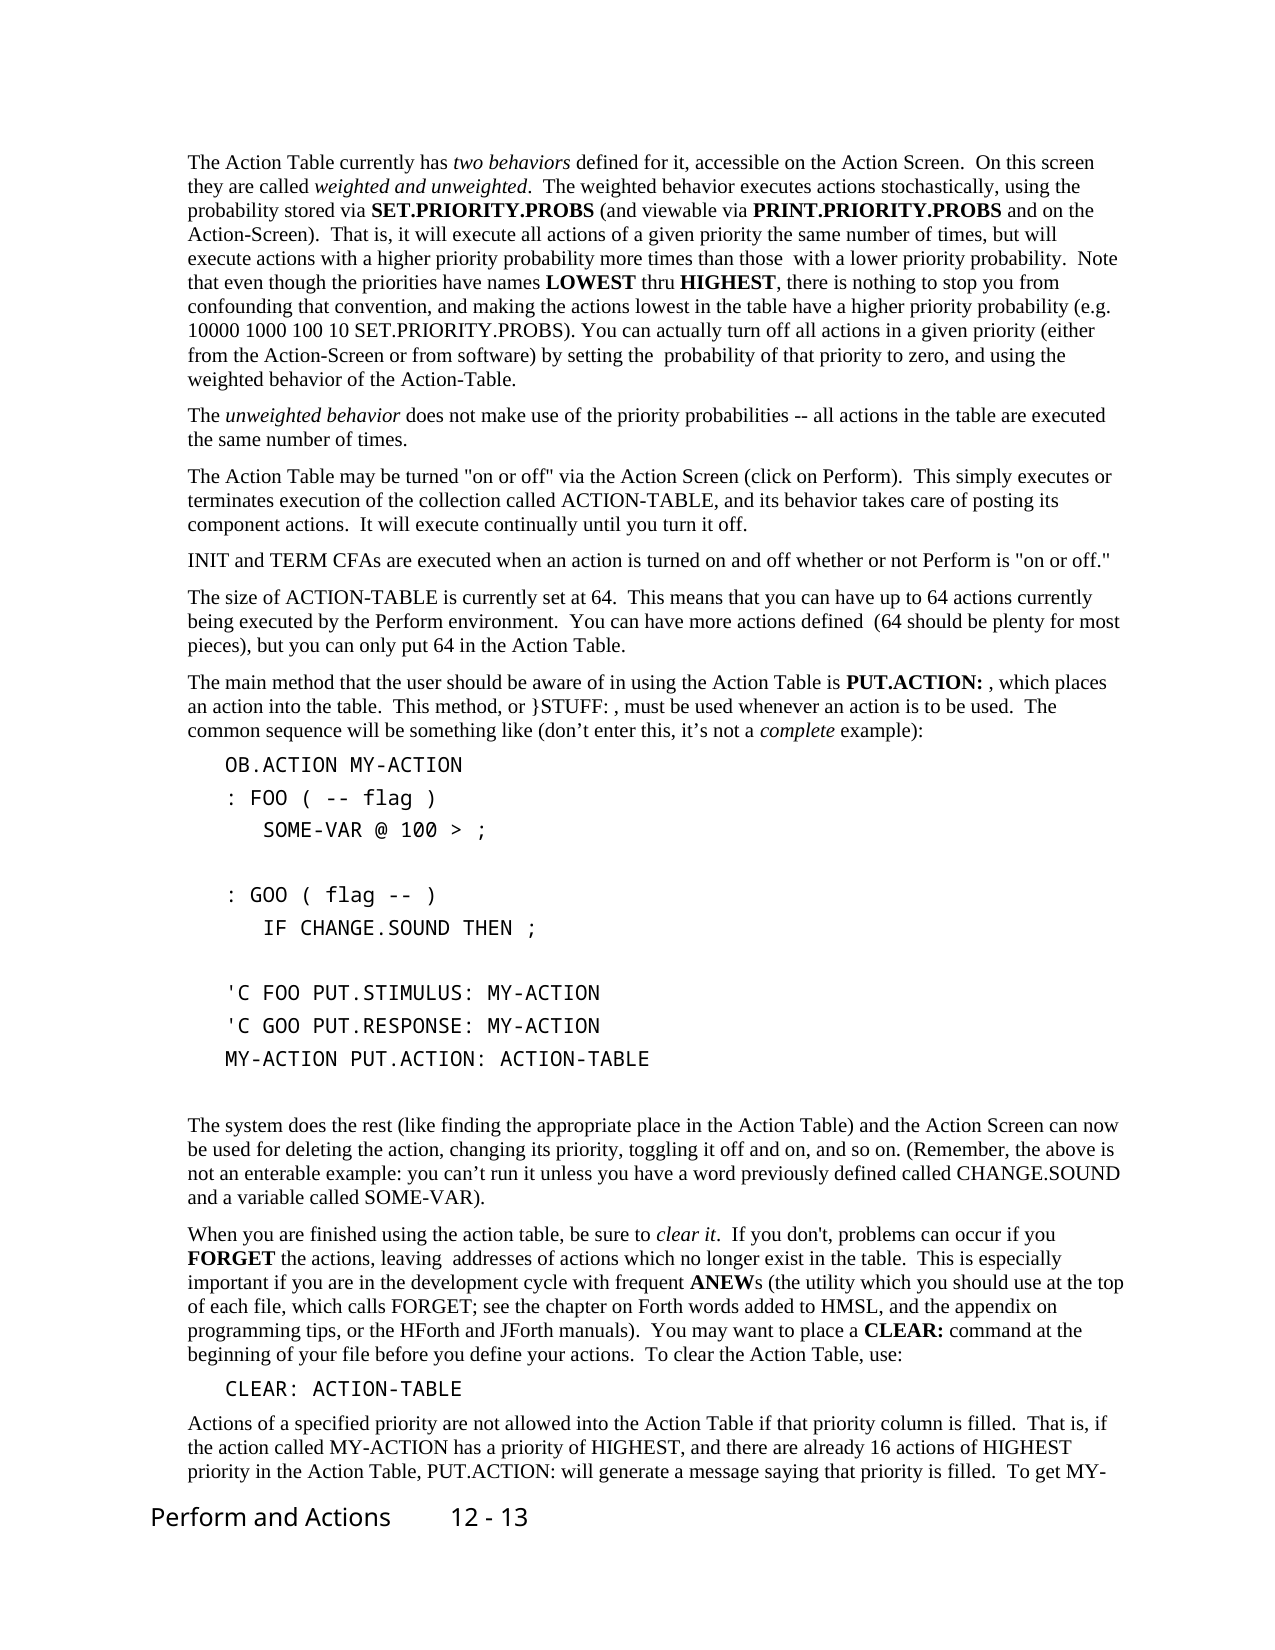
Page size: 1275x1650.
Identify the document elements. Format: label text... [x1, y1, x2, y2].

text SOME-VAR @ 100 > ; [225, 815, 1125, 844]
text Actions of a specified priority are not allowed into the Action Table if that priority column is filled. That is, if the action called MY-ACTION has a priority of HIGHEST, and there are already 16 actions of HIGHEST priority in the Action Table, PUT.ACTION: will generate a message saying that priority is filled. To get MY- [187, 1411, 1125, 1483]
text The size of ACTION-TABLE is currently set at 64. This means that you can have up to 64 actions currently being executed by the Perform environment. You can have more actions defined (64 should be plenty for most pieces), but you can only put 64 in the Action Table. [187, 585, 1125, 657]
text OB.ACTION MY-ACTION [225, 750, 1125, 779]
text When you are finished using the action table, be sure to clear it. If you don't, problems can occur if you FORGET the actions, leaving addresses of actions which no longer exist in the table. This is especially important if you are in the development cycle with frequent ANEWs (the utility which you should use at the top of each file, which calls FORGET; see the chapter on Forth words added to HMSL, and the appendix on programming tips, or the HForth and JForth manuals). You may want to place a CLEAR: command at the beginning of your file before you define your actions. To clear the Action Table, use: [187, 1222, 1125, 1366]
text : FOO ( -- flag ) [225, 783, 1125, 811]
text The main method that the user should be aware of in using the Action Table is PUT.ACTION: , which places an action into the table. This method, or }STUFF: , must be used whenever an action is to be used. The common sequence will be something like (don’t enter this, it’s not a complete example): [187, 670, 1125, 742]
text 'C FOO PUT.STIMULUS: MY-ACTION [225, 978, 1125, 1007]
text The unweighted behavior does not make use of the priority probabilities -- all actions in the table are executed the same number of times. [187, 403, 1125, 451]
text The Action Table may be turned "on or off" via the Action Screen (click on Perform). This simply executes or terminates execution of the collection called ACTION-TABLE, and its behavior takes care of posting its component actions. It will execute continually until you turn it off. [187, 464, 1125, 536]
text : GOO ( flag -- ) [225, 881, 1125, 909]
text 'C GOO PUT.RESPONSE: MY-ACTION [225, 1011, 1125, 1039]
text The Action Table currently has two behaviors defined for it, accessible on the Action Screen. On this screen they are called weighted and unweighted. The weighted behavior executes actions stochastically, using the probability stored via SET.PRIORITY.PROBS (and viewable via PRINT.PRIORITY.PROBS and on the Action-Screen). That is, it will execute all actions of a given priority the same number of times, but will execute actions with a higher priority probability more times than those with a lower priority probability. Note that even though the priorities have names LOWEST thru HIGHEST, there is nothing to stop you from confounding that convention, and making the actions lowest in the table have a higher priority probability (e.g. 10000 1000 100 10 SET.PRIORITY.PROBS). You can actually turn off all actions in a given priority (either from the Action-Screen or from software) by setting the probability of that priority to zero, and using the weighted behavior of the Action-Table. [187, 150, 1125, 391]
text IF CHANGE.SOUND THEN ; [225, 913, 1125, 942]
text MY-ACTION PUT.ACTION: ACTION-TABLE [225, 1044, 1125, 1072]
text The system does the rest (like finding the appropriate place in the Action Table) and the Action Screen can now be used for deleting the action, changing its priority, toggling it off and on, and so on. (Remember, the above is not an enterable example: you can’t run it unless you have a word previously defined called CHANGE.SOUND and a variable called SOME-VAR). [187, 1113, 1125, 1209]
text INIT and TERM CFAs are executed when an action is turned on and off whether or not Perform is "on or off." [187, 548, 1125, 572]
text CLEAR: ACTION-TABLE [225, 1374, 1125, 1403]
